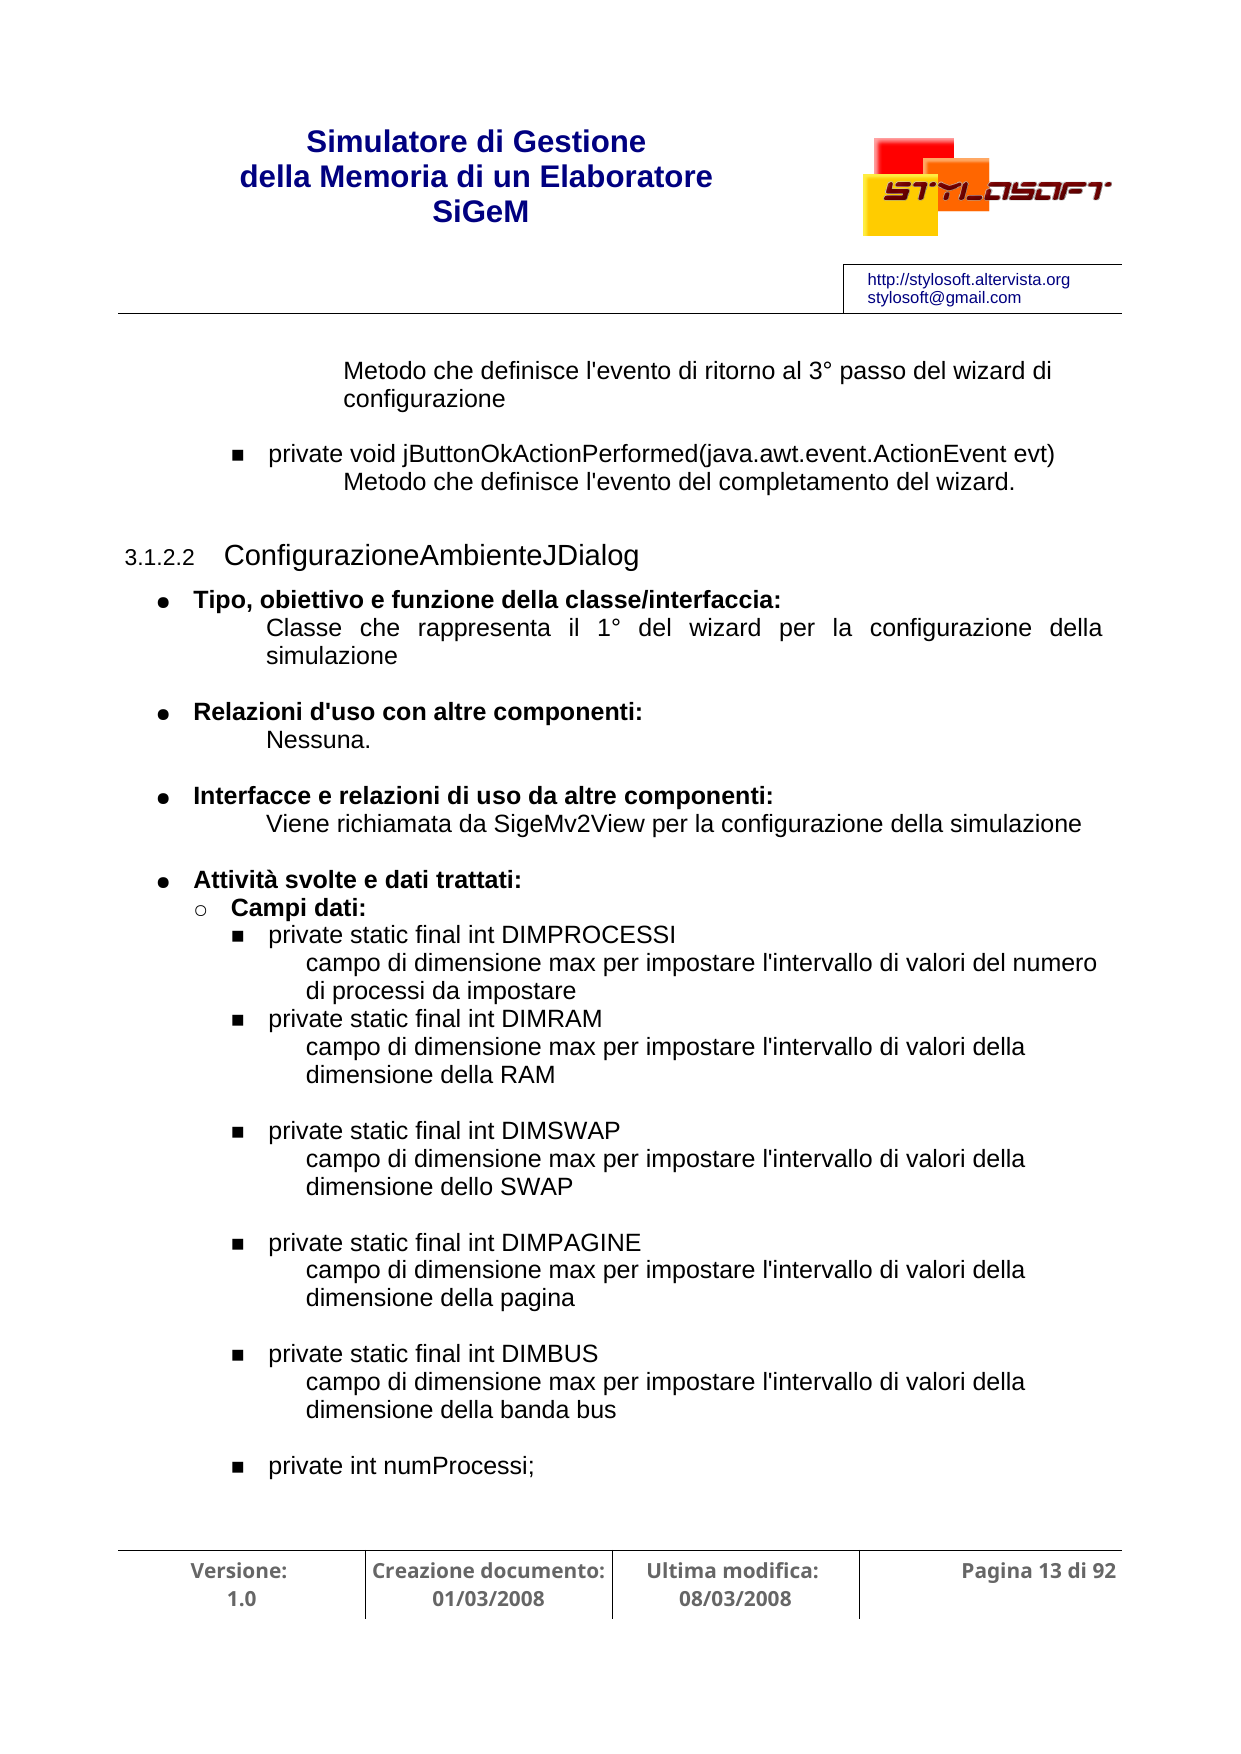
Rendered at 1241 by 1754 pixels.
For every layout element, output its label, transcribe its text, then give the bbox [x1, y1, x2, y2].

list Tipo, obiettivo e funzione della classe/interfaccia: [156, 586, 1122, 614]
list private static final int DIMSWAP [231, 1117, 1122, 1144]
list private void jButtonOkActionPerformed(java.awt.event.ActionEvent evt) [231, 440, 1122, 468]
picture [848, 123, 1117, 247]
list Viene richiamata da SigeMv2View per la configurazione della simulazione [156, 809, 1122, 837]
list campo di dimensione max per impostare l'intervallo di valori della dimensione della RAM [268, 1033, 1122, 1089]
subtitle ConfigurazioneAmbienteJDialog [118, 539, 1122, 571]
list Campi dati: [193, 893, 1122, 921]
list private static final int DIMRAM [231, 1005, 1122, 1033]
list Relazioni d'uso con altre componenti: [156, 698, 1122, 726]
list campo di dimensione max per impostare l'intervallo di valori della dimensione dello SWAP [268, 1144, 1122, 1200]
list Nessuna. [156, 726, 1122, 754]
list private static final int DIMPROCESSI [231, 921, 1122, 949]
list private static final int DIMPAGINE [231, 1228, 1122, 1256]
list campo di dimensione max per impostare l'intervallo di valori della dimensione della pagina [268, 1256, 1122, 1312]
list campo di dimensione max per impostare l'intervallo di valori del numero di processi da impostare [268, 949, 1122, 1005]
list Attività svolte e dati trattati: [156, 865, 1122, 893]
list campo di dimensione max per impostare l'intervallo di valori della dimensione della banda bus [268, 1368, 1122, 1424]
list Metodo che definisce l'evento di ritorno al 3° passo del wizard di configurazione [306, 357, 1122, 412]
list private static final int DIMBUS [231, 1340, 1122, 1368]
list private int numProcessi; [231, 1452, 1122, 1479]
list Metodo che definisce l'evento del completamento del wizard. [306, 468, 1122, 496]
list Classe che rappresenta il 1° del wizard per la configurazione della simulazione [156, 614, 1122, 670]
list Interfacce e relazioni di uso da altre componenti: [156, 782, 1122, 809]
